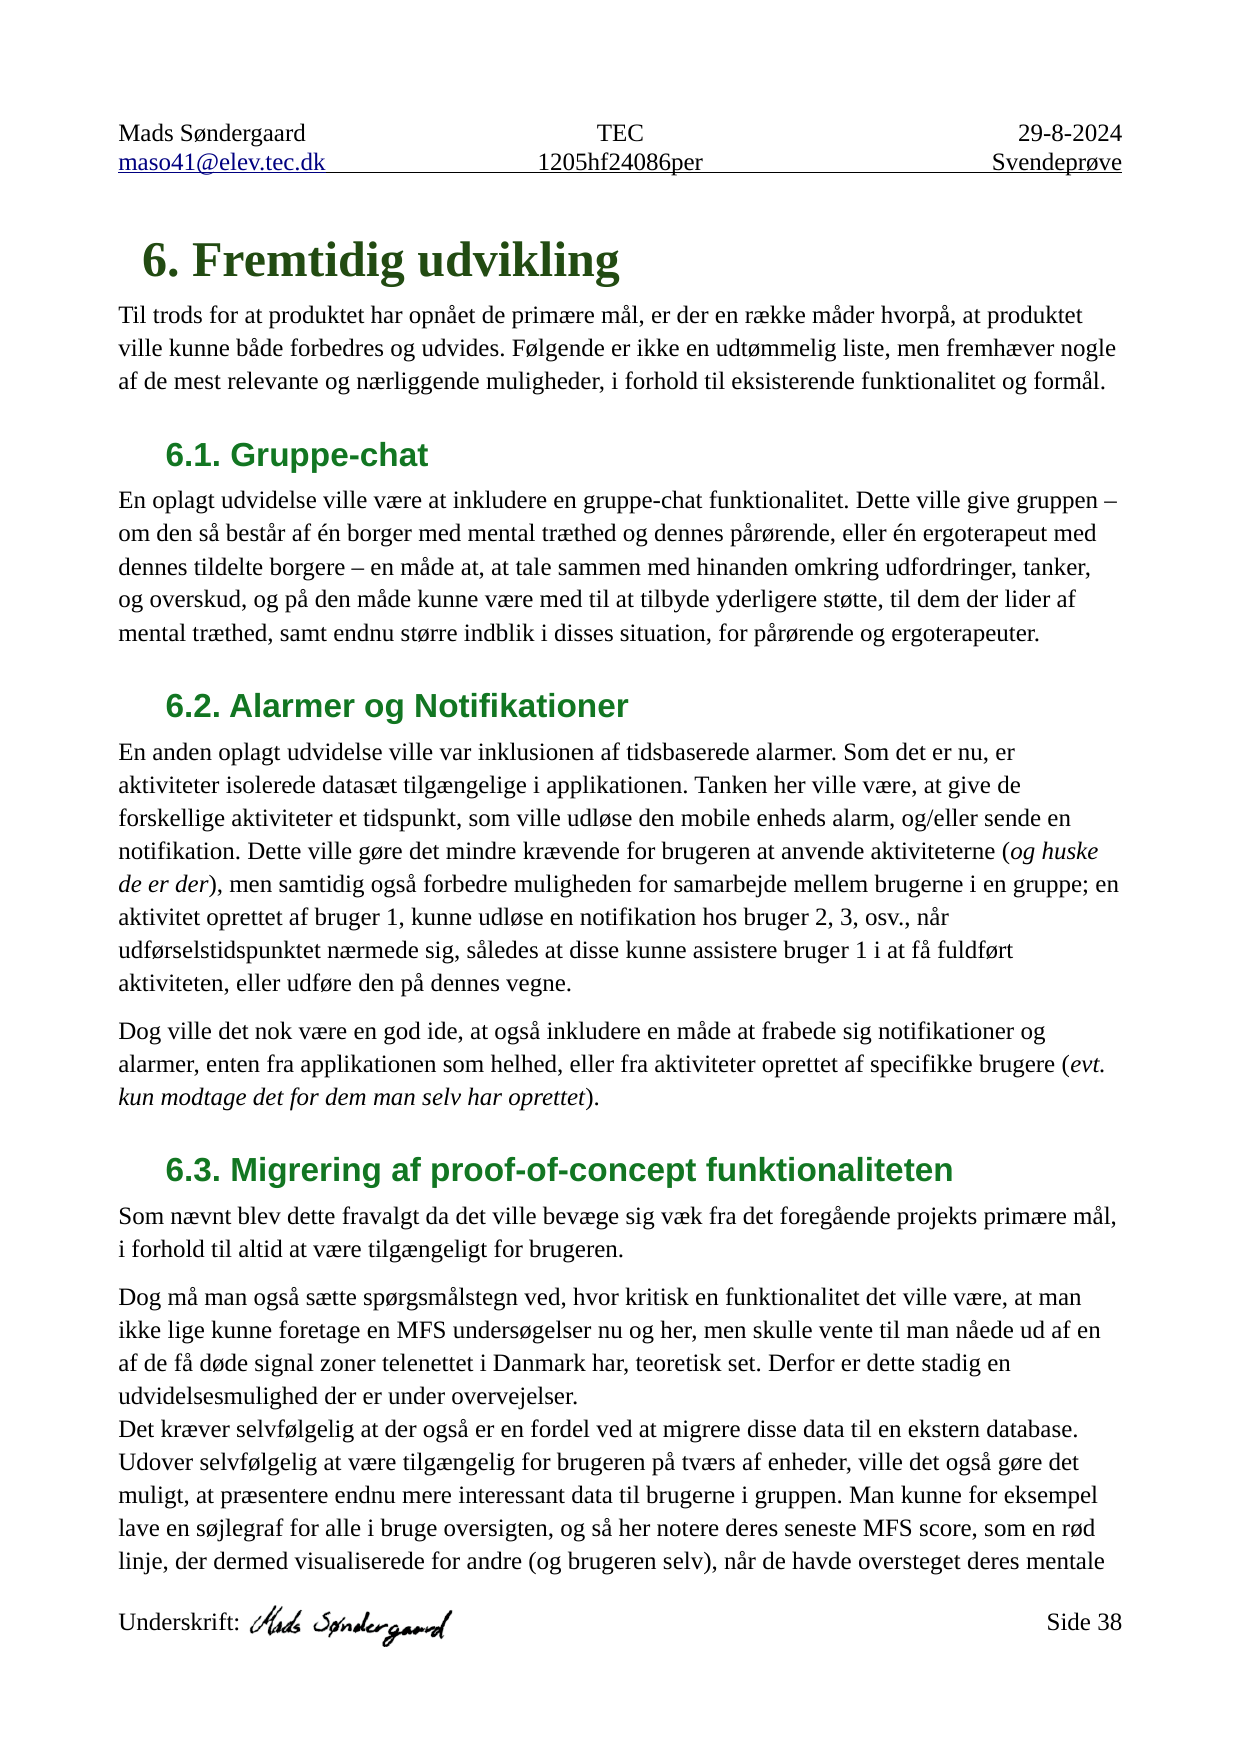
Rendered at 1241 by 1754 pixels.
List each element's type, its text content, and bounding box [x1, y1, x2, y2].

subtitle 6.3. Migrering af proof-of-concept funktionaliteten [118, 1150, 1122, 1189]
text Som nævnt blev dette fravalgt da det ville bevæge sig væk fra det foregående projekts primære mål, i forhold til altid at være tilgængeligt for brugeren. [118, 1201, 1122, 1263]
subtitle 6.2. Alarmer og Notifikationer [118, 686, 1122, 724]
subtitle 6. Fremtidig udvikling [118, 230, 1122, 288]
text Dog må man også sætte spørgsmålstegn ved, hvor kritisk en funktionalitet det ville være, at man ikke lige kunne foretage en MFS undersøgelser nu og her, men skulle vente til man nåede ud af en af de få døde signal zoner telenettet i Danmark har, teoretisk set. Derfor er dette stadig en udvidelsesmulighed der er under overvejelser. Det kræver selvfølgelig at der også er en fordel ved at migrere disse data til en ekstern database. Udover selvfølgelig at være tilgængelig for brugeren på tværs af enheder, ville det også gøre det muligt, at præsentere endnu mere interessant data til brugerne i gruppen. Man kunne for eksempel lave en søjlegraf for alle i bruge oversigten, og så her notere deres seneste MFS score, som en rød linje, der dermed visualiserede for andre (og brugeren selv), når de havde oversteget deres mentale [118, 1282, 1122, 1575]
subtitle 6.1. Gruppe-chat [118, 434, 1122, 473]
text En anden oplagt udvidelse ville var inklusionen af tidsbaserede alarmer. Som det er nu, er aktiviteter isolerede datasæt tilgængelige i applikationen. Tanken her ville være, at give de forskellige aktiviteter et tidspunkt, som ville udløse den mobile enheds alarm, og/eller sende en notifikation. Dette ville gøre det mindre krævende for brugeren at anvende aktiviteterne (og huske de er der), men samtidig også forbedre muligheden for samarbejde mellem brugerne i en gruppe; en aktivitet oprettet af bruger 1, kunne udløse en notifikation hos bruger 2, 3, osv., når udførselstidspunktet nærmede sig, således at disse kunne assistere bruger 1 i at få fuldført aktiviteten, eller udføre den på dennes vegne. [118, 737, 1122, 997]
text En oplagt udvidelse ville være at inkludere en gruppe-chat funktionalitet. Dette ville give gruppen – om den så består af én borger med mental træthed og dennes pårørende, eller én ergoterapeut med dennes tildelte borgere – en måde at, at tale sammen med hinanden omkring udfordringer, tanker, og overskud, og på den måde kunne være med til at tilbyde yderligere støtte, til dem der lider af mental træthed, samt endnu større indblik i disses situation, for pårørende og ergoterapeuter. [118, 486, 1122, 646]
text Til trods for at produktet har opnået de primære mål, er der en række måder hvorpå, at produktet ville kunne både forbedres og udvides. Følgende er ikke en udtømmelig liste, men fremhæver nogle af de mest relevante og nærliggende muligheder, i forhold til eksisterende funktionalitet og formål. [118, 300, 1122, 395]
text Dog ville det nok være en god ide, at også inkludere en måde at frabede sig notifikationer og alarmer, enten fra applikationen som helhed, eller fra aktiviteter oprettet af specifikke brugere (evt. kun modtage det for dem man selv har oprettet). [118, 1016, 1122, 1111]
picture [244, 1600, 458, 1647]
